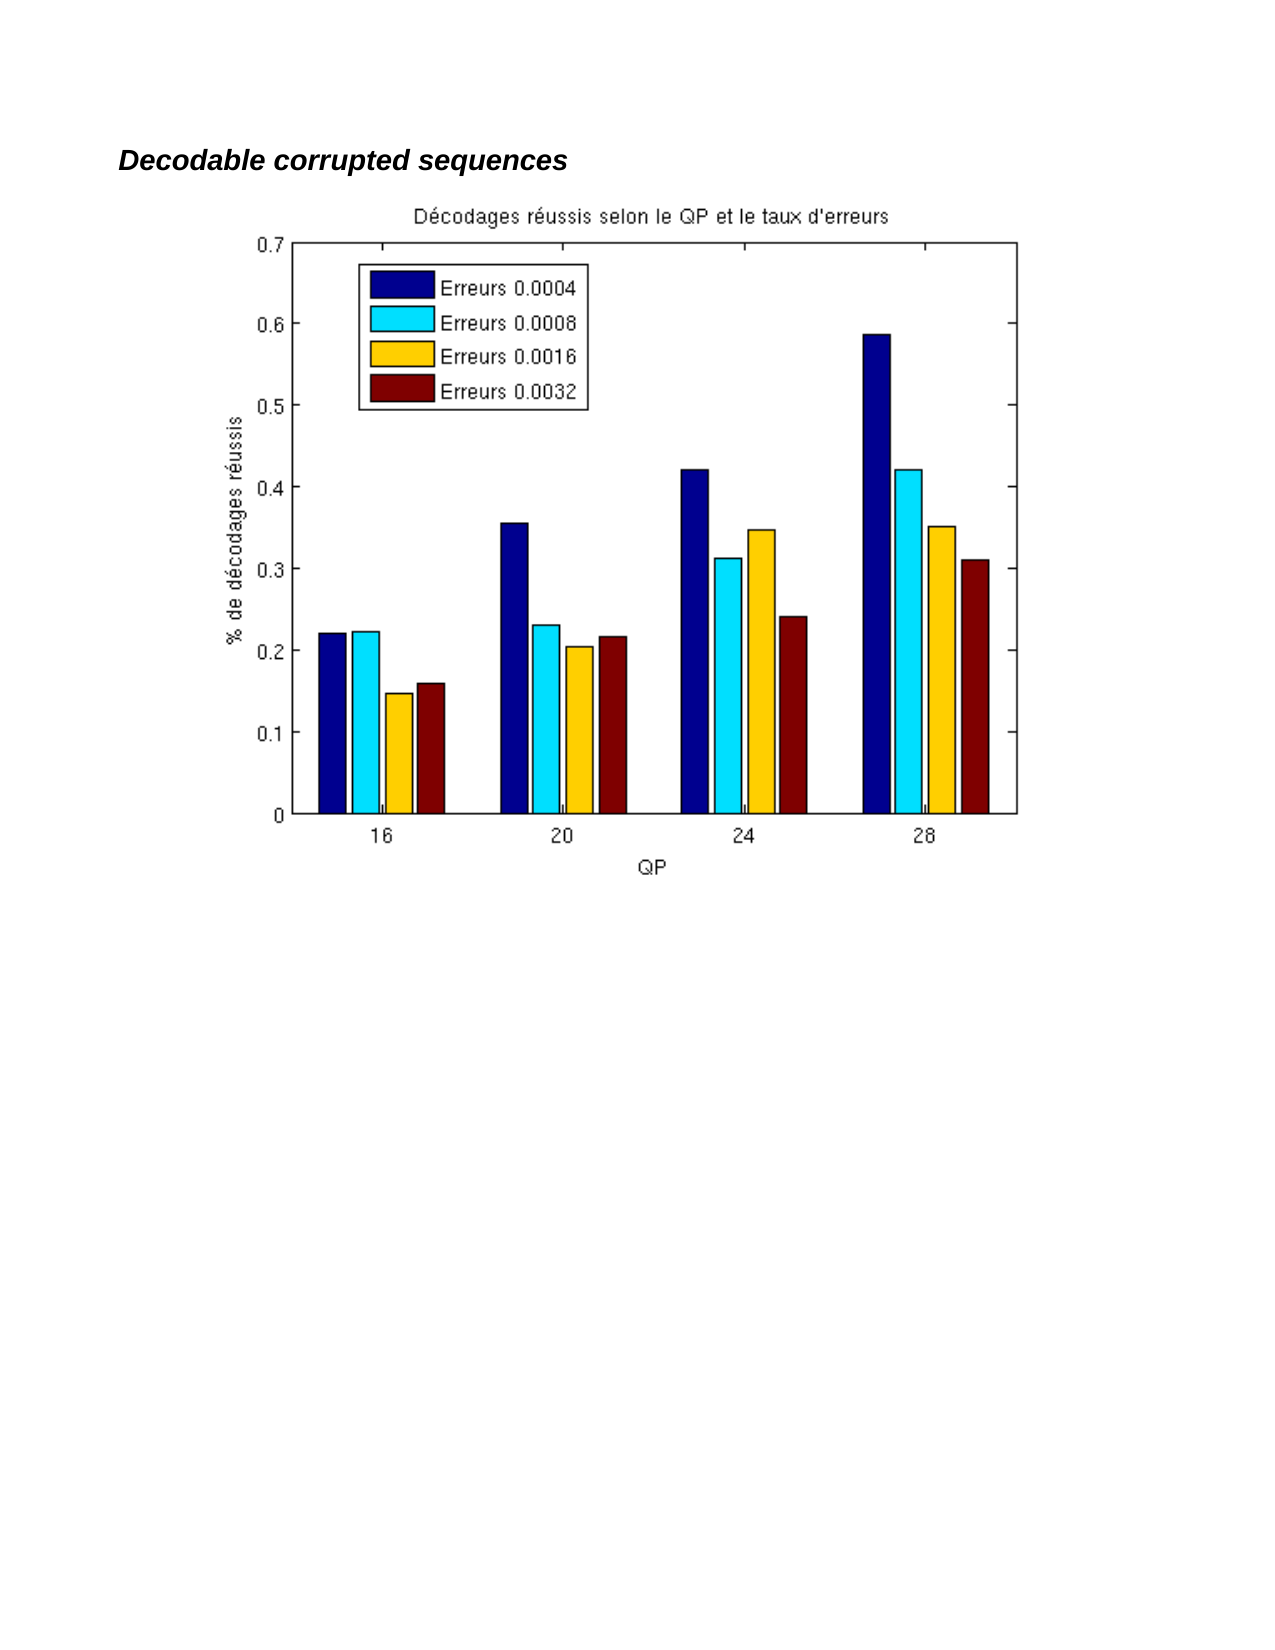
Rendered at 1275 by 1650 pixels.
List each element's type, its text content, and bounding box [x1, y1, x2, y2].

subtitle Decodable corr­upted sequences [118, 143, 1157, 177]
picture [170, 189, 1105, 890]
